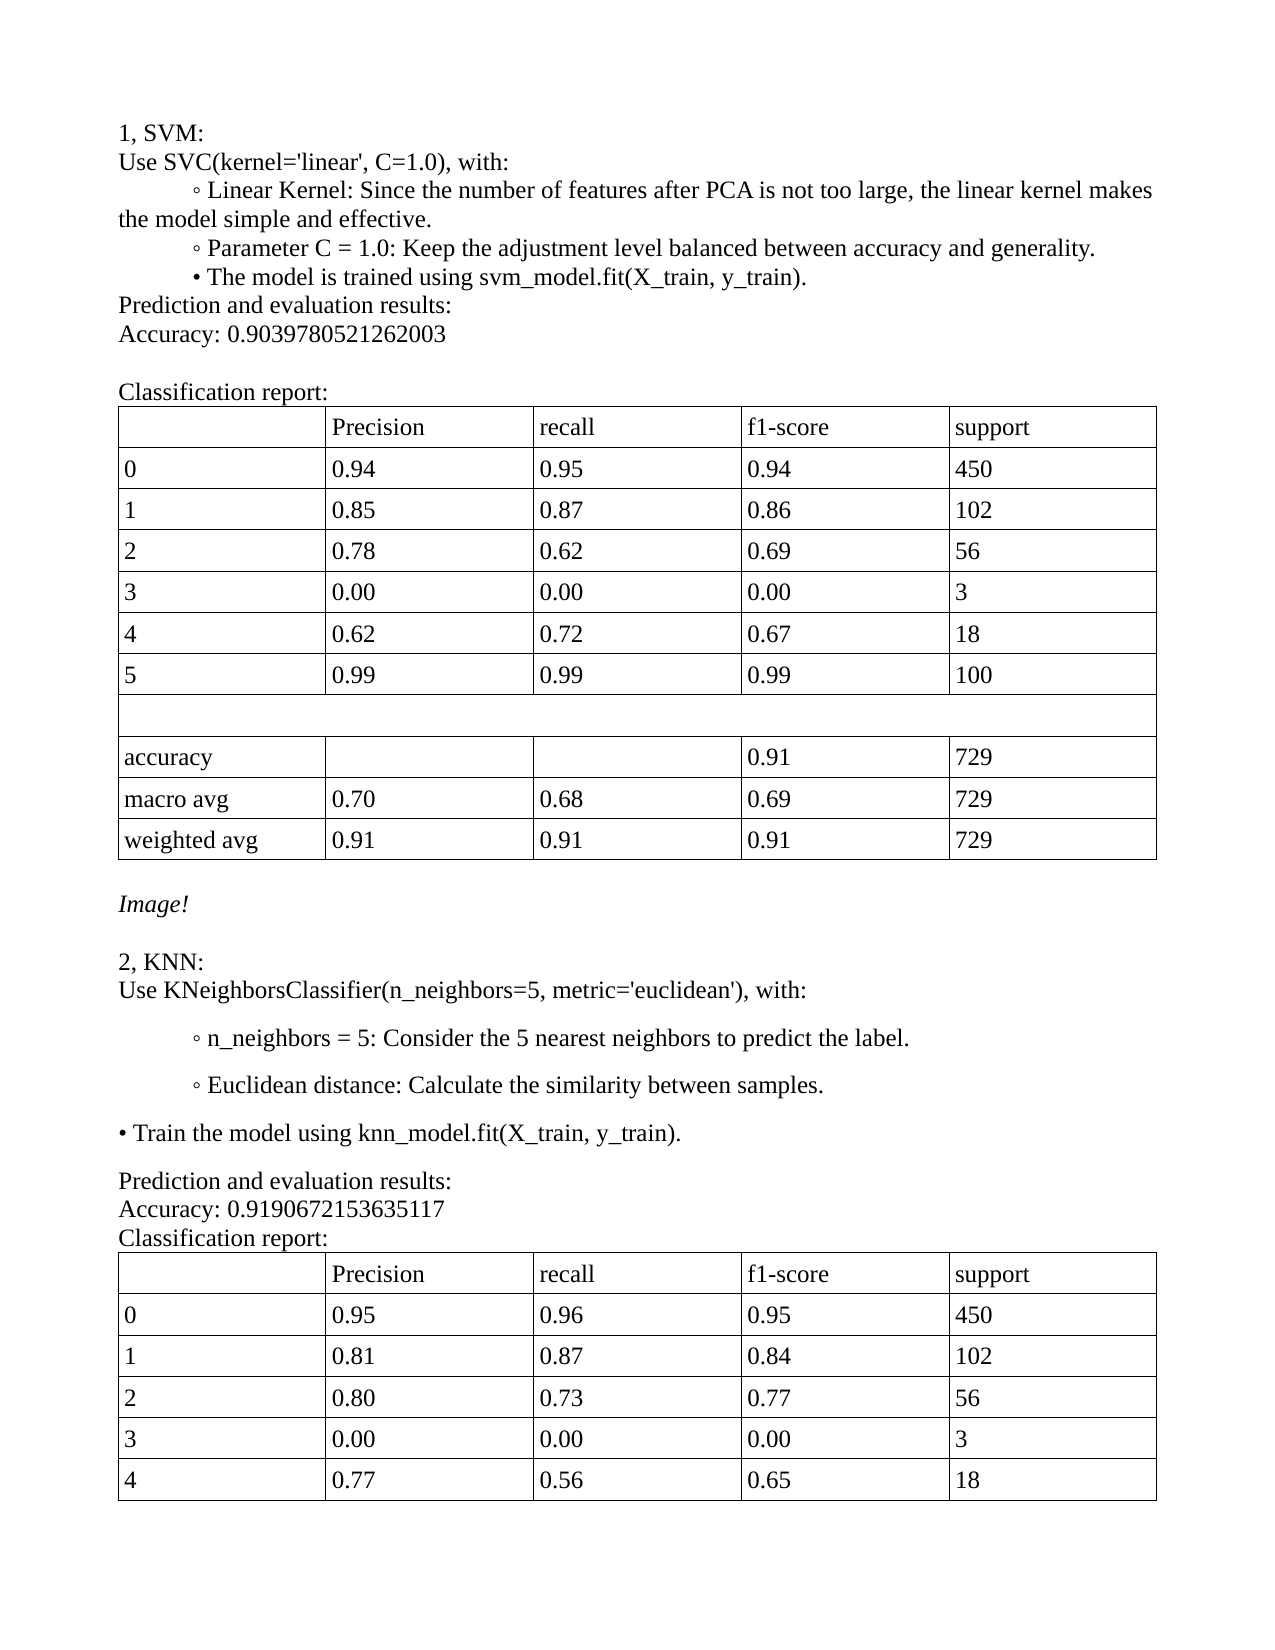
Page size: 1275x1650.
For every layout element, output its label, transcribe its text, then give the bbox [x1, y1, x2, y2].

table_cell 100 [950, 654, 1156, 694]
table_cell 0.91 [326, 819, 533, 859]
text • The model is trained using svm_model.fit(X_train, y_train). [118, 262, 1157, 291]
table_cell 729 [950, 778, 1156, 818]
table_cell 0.96 [534, 1294, 741, 1334]
table_cell 0.95 [742, 1294, 949, 1334]
table_cell 1 [119, 1336, 325, 1376]
text 2, KNN: [118, 947, 1157, 975]
table_cell 0.99 [742, 654, 949, 694]
table_cell 0.62 [326, 613, 533, 653]
text Prediction and evaluation results: [118, 1166, 1157, 1194]
table_cell 4 [119, 1459, 325, 1499]
table_cell 0.00 [534, 572, 741, 612]
table_cell 0.70 [326, 778, 533, 818]
text Classification report: [118, 1223, 1157, 1252]
text Use SVC(kernel='linear', C=1.0), with: [118, 147, 1157, 176]
table_cell 0.91 [742, 819, 949, 859]
table_header f1-score [742, 407, 949, 447]
table_cell 5 [119, 654, 325, 694]
text Use KNeighborsClassifier(n_neighbors=5, metric='euclidean'), with: [118, 975, 1157, 1004]
table_cell 0.73 [534, 1377, 741, 1417]
table_cell 0.65 [742, 1459, 949, 1499]
text Classification report: [118, 377, 1157, 406]
table_cell 3 [950, 1418, 1156, 1458]
table_cell 3 [950, 572, 1156, 612]
text ◦ Linear Kernel: Since the number of features after PCA is not too large, the linear kernel makes the model simple and effective. [118, 176, 1157, 233]
text Accuracy: 0.9039780521262003 [118, 319, 1157, 348]
table_header Precision [326, 407, 533, 447]
table_cell 0.87 [534, 489, 741, 529]
table_cell 102 [950, 1336, 1156, 1376]
table_cell 0.99 [534, 654, 741, 694]
table_cell 0.94 [742, 448, 949, 488]
table_cell 0.86 [742, 489, 949, 529]
table_cell 0.99 [326, 654, 533, 694]
table_cell 0.87 [534, 1336, 741, 1376]
text ◦ Parameter C = 1.0: Keep the adjustment level balanced between accuracy and generality. [118, 233, 1157, 262]
table_header recall [534, 1253, 741, 1293]
table_cell 0.81 [326, 1336, 533, 1376]
table_cell 3 [119, 572, 325, 612]
table_header support [950, 407, 1156, 447]
table_cell 0.77 [326, 1459, 533, 1499]
table_cell 2 [119, 530, 325, 571]
table_cell 18 [950, 613, 1156, 653]
text ◦ n_neighbors = 5: Consider the 5 nearest neighbors to predict the label. [118, 1023, 1157, 1052]
table_header [119, 1253, 325, 1293]
table_cell 729 [950, 737, 1156, 777]
table_header recall [534, 407, 741, 447]
table_cell 0.68 [534, 778, 741, 818]
table_header Precision [326, 1253, 533, 1293]
table_cell 0.84 [742, 1336, 949, 1376]
table_cell weighted avg [119, 819, 325, 859]
table_cell 1 [119, 489, 325, 529]
table_cell [326, 737, 533, 777]
table_cell macro avg [119, 778, 325, 818]
table_cell 0 [119, 448, 325, 488]
table_cell 450 [950, 1294, 1156, 1334]
table_cell 0.56 [534, 1459, 741, 1499]
table_header f1-score [742, 1253, 949, 1293]
table_cell 0.67 [742, 613, 949, 653]
table_cell 18 [950, 1459, 1156, 1499]
table_header support [950, 1253, 1156, 1293]
table_cell 0.94 [326, 448, 533, 488]
table_cell accuracy [119, 737, 325, 777]
table_cell 0.77 [742, 1377, 949, 1417]
table_cell 0.95 [534, 448, 741, 488]
table_cell 450 [950, 448, 1156, 488]
table_cell 0.00 [742, 572, 949, 612]
table_cell 0 [119, 1294, 325, 1334]
table_cell 0.85 [326, 489, 533, 529]
table_cell 0.78 [326, 530, 533, 571]
table_cell 56 [950, 530, 1156, 571]
table_cell 4 [119, 613, 325, 653]
table_header [119, 407, 325, 447]
table_cell 2 [119, 1377, 325, 1417]
table_cell 3 [119, 1418, 325, 1458]
table_cell [119, 695, 1156, 736]
text Accuracy: 0.9190672153635117 [118, 1194, 1157, 1223]
table_cell 0.80 [326, 1377, 533, 1417]
table_cell 0.00 [326, 572, 533, 612]
table_cell 0.95 [326, 1294, 533, 1334]
text 1, SVM: [118, 118, 1157, 147]
table_cell 729 [950, 819, 1156, 859]
table_cell 0.62 [534, 530, 741, 571]
table_cell 0.69 [742, 778, 949, 818]
table_cell 0.00 [326, 1418, 533, 1458]
table_cell 0.69 [742, 530, 949, 571]
table_cell 0.91 [534, 819, 741, 859]
table_cell 0.00 [534, 1418, 741, 1458]
text Prediction and evaluation results: [118, 291, 1157, 319]
table_cell 0.72 [534, 613, 741, 653]
text Image! [118, 889, 1157, 918]
table_cell 0.00 [742, 1418, 949, 1458]
table_cell 102 [950, 489, 1156, 529]
text • Train the model using knn_model.fit(X_train, y_train). [118, 1118, 1157, 1147]
table_cell 0.91 [742, 737, 949, 777]
table_cell 56 [950, 1377, 1156, 1417]
table_cell [534, 737, 741, 777]
text ◦ Euclidean distance: Calculate the similarity between samples. [118, 1071, 1157, 1099]
